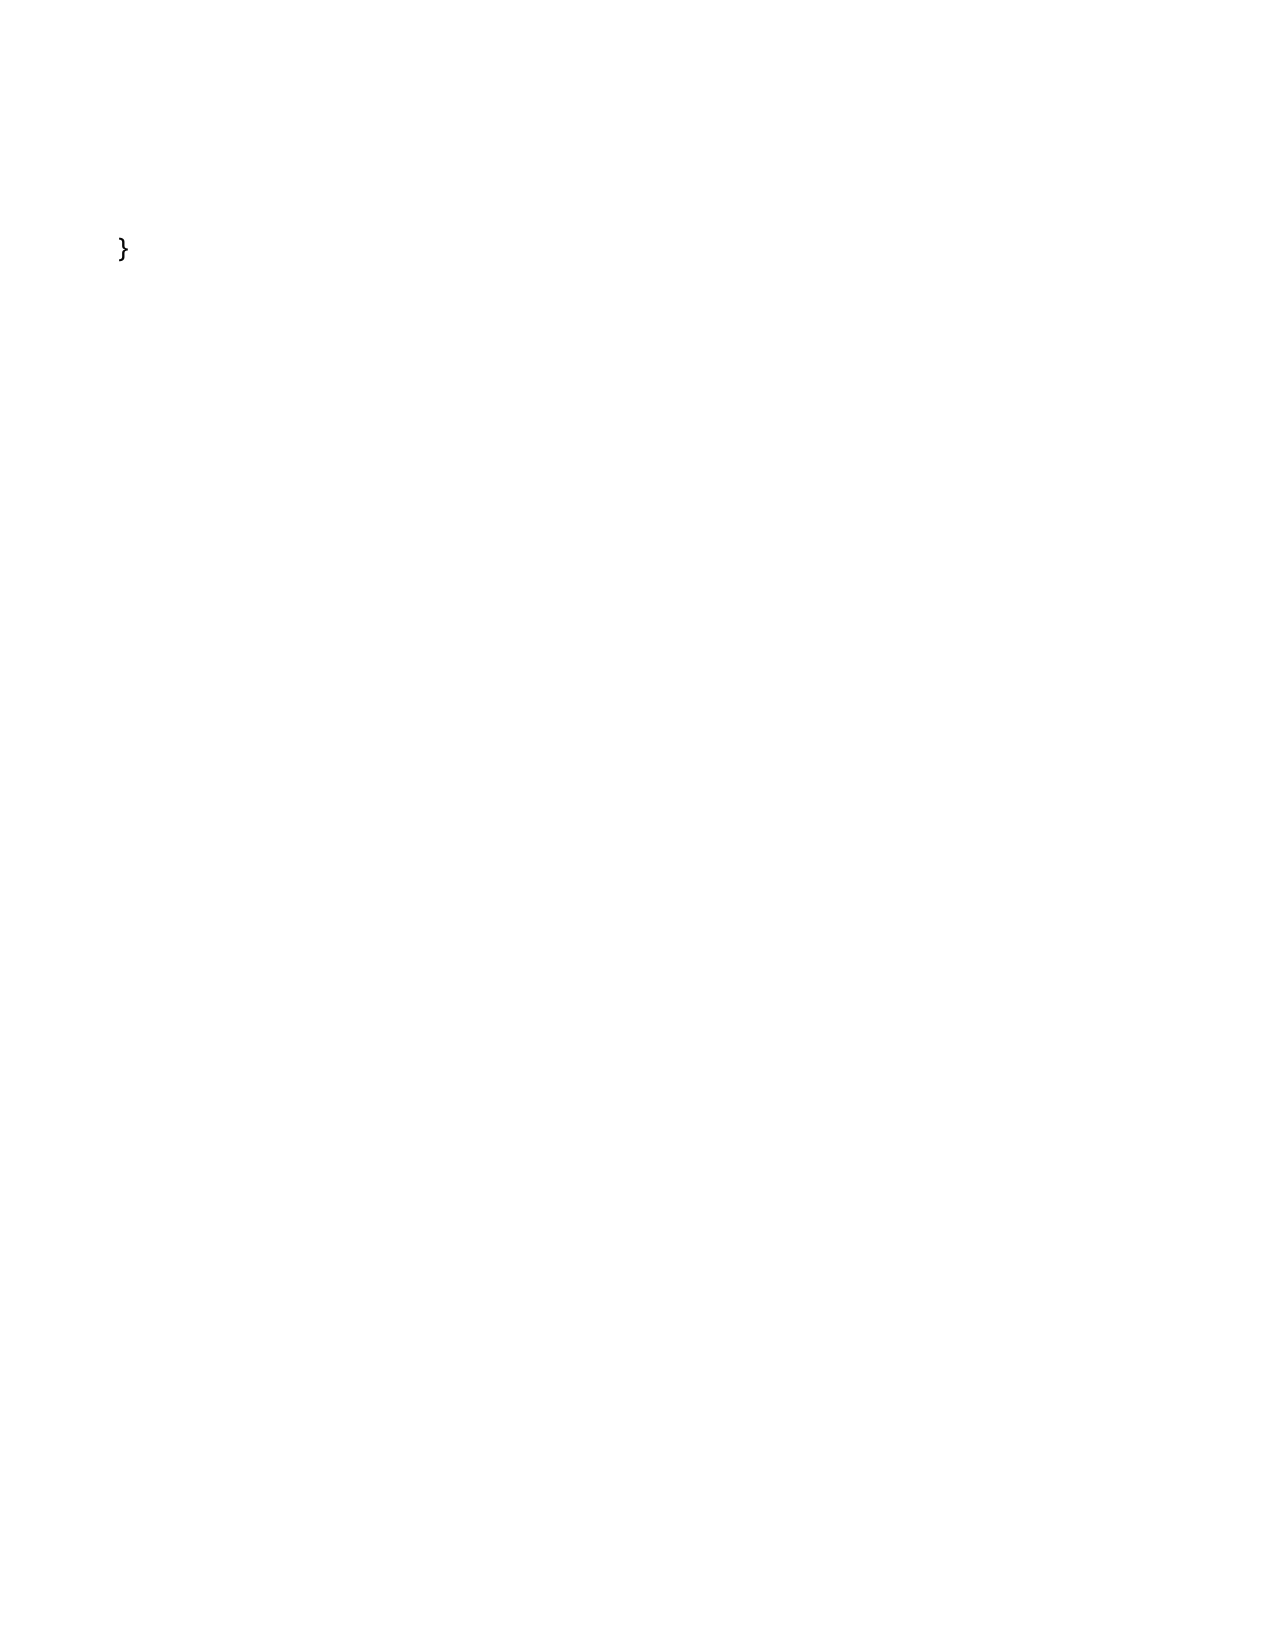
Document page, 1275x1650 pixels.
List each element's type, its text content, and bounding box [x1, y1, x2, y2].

text } [118, 118, 1157, 266]
